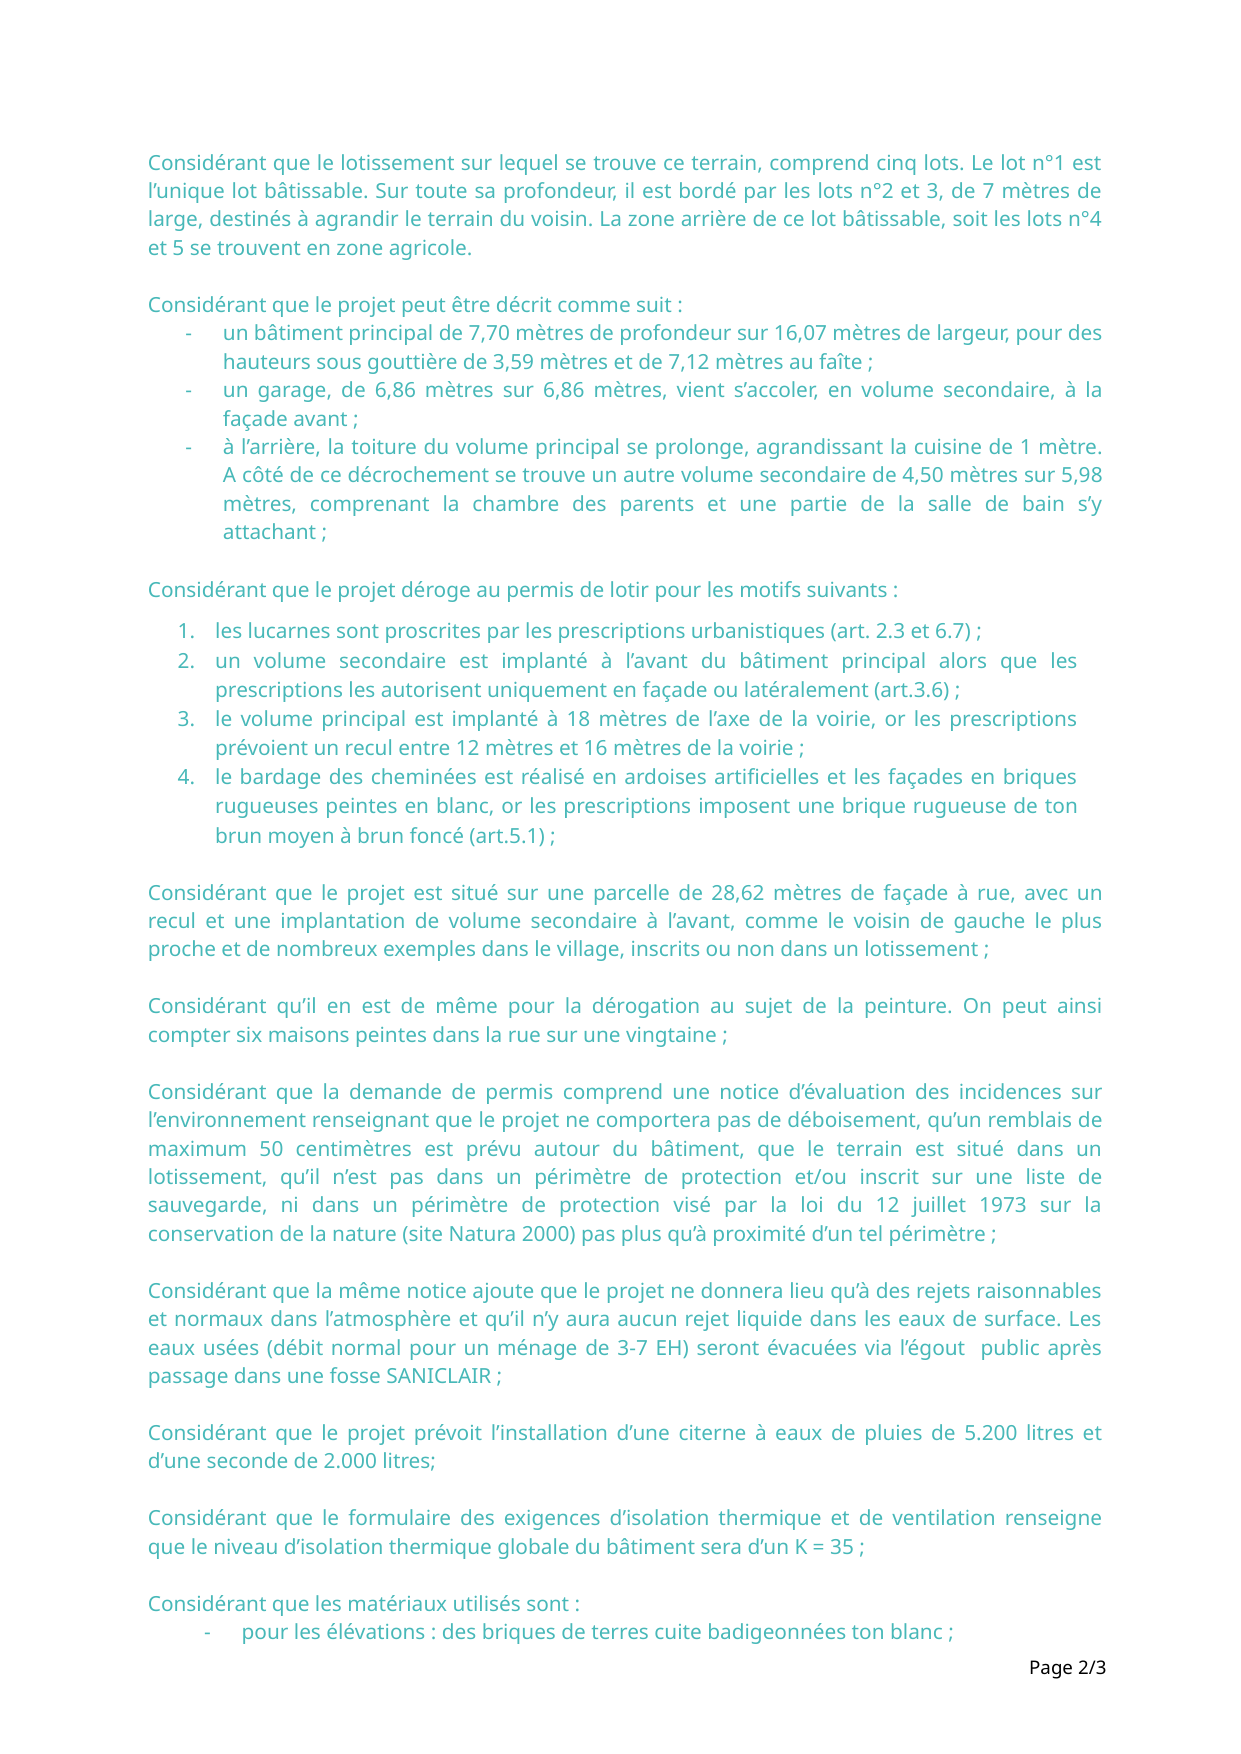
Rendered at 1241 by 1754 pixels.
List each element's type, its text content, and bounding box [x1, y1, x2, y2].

list à l’arrière, la toiture du volume principal se prolonge, agrandissant la cuisine de 1 mètre. A côté de ce décrochement se trouve un autre volume secondaire de 4,50 mètres sur 5,98 mètres, comprenant la chambre des parents et une partie de la salle de bain s’y attachant ; [185, 432, 1104, 546]
list un bâtiment principal de 7,70 mètres de profondeur sur 16,07 mètres de largeur, pour des hauteurs sous gouttière de 3,59 mètres et de 7,12 mètres au faîte ; [185, 318, 1104, 375]
list le volume principal est implanté à 18 mètres de l’axe de la voirie, or les prescriptions prévoient un recul entre 12 mètres et 16 mètres de la voirie ; [177, 703, 1079, 762]
text Considérant que le formulaire des exigences d’isolation thermique et de ventilation renseigne que le niveau d’isolation thermique globale du bâtiment sera d’un K = 35 ; [148, 1503, 1104, 1560]
list le bardage des cheminées est réalisé en ardoises artificielles et les façades en briques rugueuses peintes en blanc, or les prescriptions imposent une brique rugueuse de ton brun moyen à brun foncé (art.5.1) ; [177, 762, 1079, 849]
text Considérant que les matériaux utilisés sont : [148, 1589, 1104, 1617]
text Considérant que le projet est situé sur une parcelle de 28,62 mètres de façade à rue, avec un recul et une implantation de volume secondaire à l’avant, comme le voisin de gauche le plus proche et de nombreux exemples dans le village, inscrits ou non dans un lotissement ; [148, 878, 1104, 963]
list pour les élévations : des briques de terres cuite badigeonnées ton blanc ; [204, 1617, 1104, 1646]
text Considérant que la même notice ajoute que le projet ne donnera lieu qu’à des rejets raisonnables et normaux dans l’atmosphère et qu’il n’y aura aucun rejet liquide dans les eaux de surface. Les eaux usées (débit normal pour un ménage de 3-7 EH) seront évacuées via l’égout public après passage dans une fosse SANICLAIR ; [148, 1276, 1104, 1389]
list un volume secondaire est implanté à l’avant du bâtiment principal alors que les prescriptions les autorisent uniquement en façade ou latéralement (art.3.6) ; [177, 645, 1079, 703]
text Considérant qu’il en est de même pour la dérogation au sujet de la peinture. On peut ainsi compter six maisons peintes dans la rue sur une vingtaine ; [148, 991, 1104, 1048]
text Considérant que le projet prévoit l’installation d’une citerne à eaux de pluies de 5.200 litres et d’une seconde de 2.000 litres; [148, 1418, 1104, 1475]
list les lucarnes sont proscrites par les prescriptions urbanistiques (art. 2.3 et 6.7) ; [177, 616, 1079, 645]
text Considérant que le lotissement sur lequel se trouve ce terrain, comprend cinq lots. Le lot n°1 est l’unique lot bâtissable. Sur toute sa profondeur, il est bordé par les lots n°2 et 3, de 7 mètres de large, destinés à agrandir le terrain du voisin. La zone arrière de ce lot bâtissable, soit les lots n°4 et 5 se trouvent en zone agricole. [148, 148, 1104, 261]
text Considérant que le projet peut être décrit comme suit : [148, 290, 1104, 318]
text Considérant que la demande de permis comprend une notice d’évaluation des incidences sur l’environnement renseignant que le projet ne comportera pas de déboisement, qu’un remblais de maximum 50 centimètres est prévu autour du bâtiment, que le terrain est situé dans un lotissement, qu’il n’est pas dans un périmètre de protection et/ou inscrit sur une liste de sauvegarde, ni dans un périmètre de protection visé par la loi du 12 juillet 1973 sur la conservation de la nature (site Natura 2000) pas plus qu’à proximité d’un tel périmètre ; [148, 1077, 1104, 1247]
text Considérant que le projet déroge au permis de lotir pour les motifs suivants : [148, 574, 1079, 603]
list un garage, de 6,86 mètres sur 6,86 mètres, vient s’accoler, en volume secondaire, à la façade avant ; [185, 375, 1104, 432]
